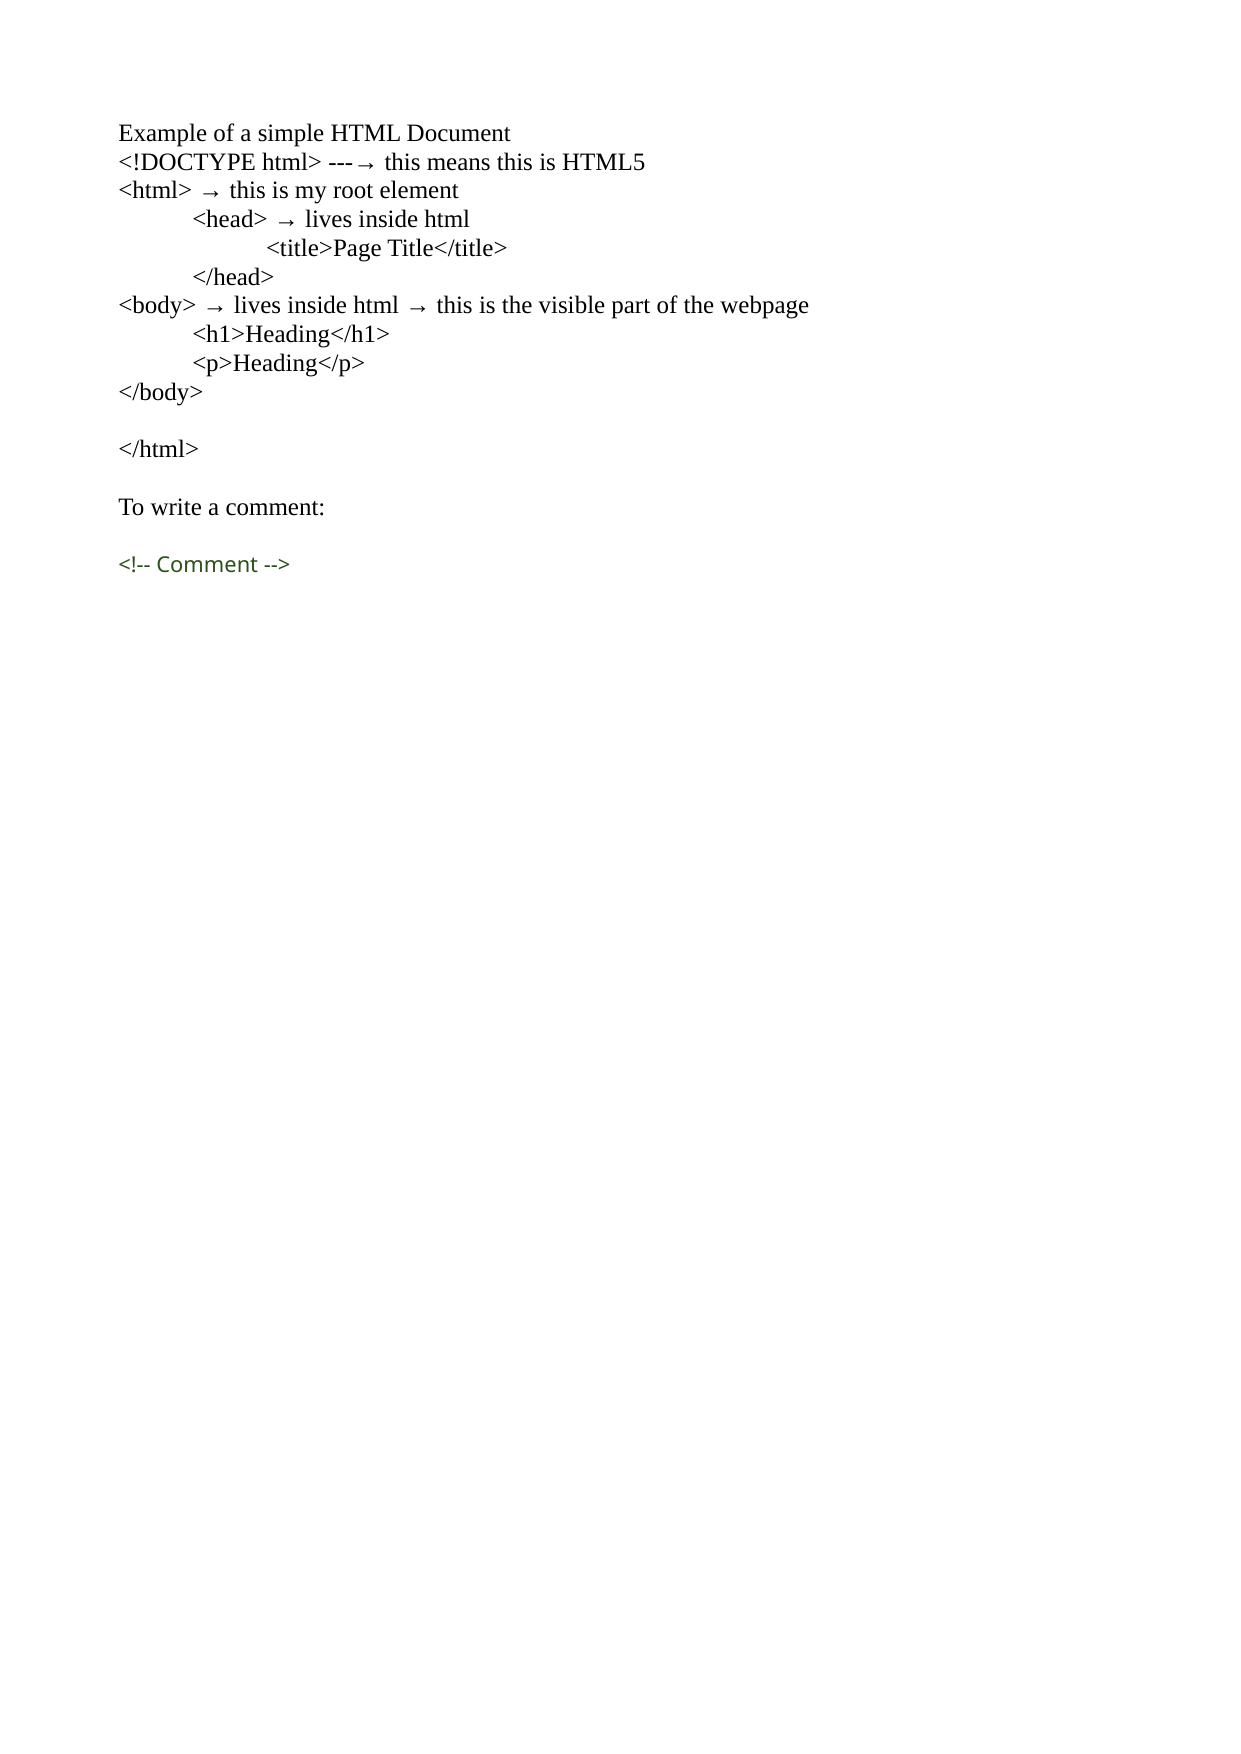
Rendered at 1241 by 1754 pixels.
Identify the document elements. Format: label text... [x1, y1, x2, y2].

text <h1>Heading</h1> [118, 319, 1122, 348]
text </head> [118, 262, 1122, 291]
text To write a comment: [118, 492, 1122, 521]
text Example of a simple HTML Document [118, 118, 1122, 147]
text </html> [118, 434, 1122, 463]
text <p>Heading</p> [118, 348, 1122, 377]
text <!-- Comment --> [118, 549, 1122, 579]
text <body> → lives inside html → this is the visible part of the webpage [118, 291, 1122, 319]
text <html> → this is my root element [118, 176, 1122, 204]
text <title>Page Title</title> [118, 233, 1122, 262]
text <head> → lives inside html [118, 204, 1122, 233]
text </body> [118, 377, 1122, 406]
text <!DOCTYPE html> ---→ this means this is HTML5 [118, 147, 1122, 176]
